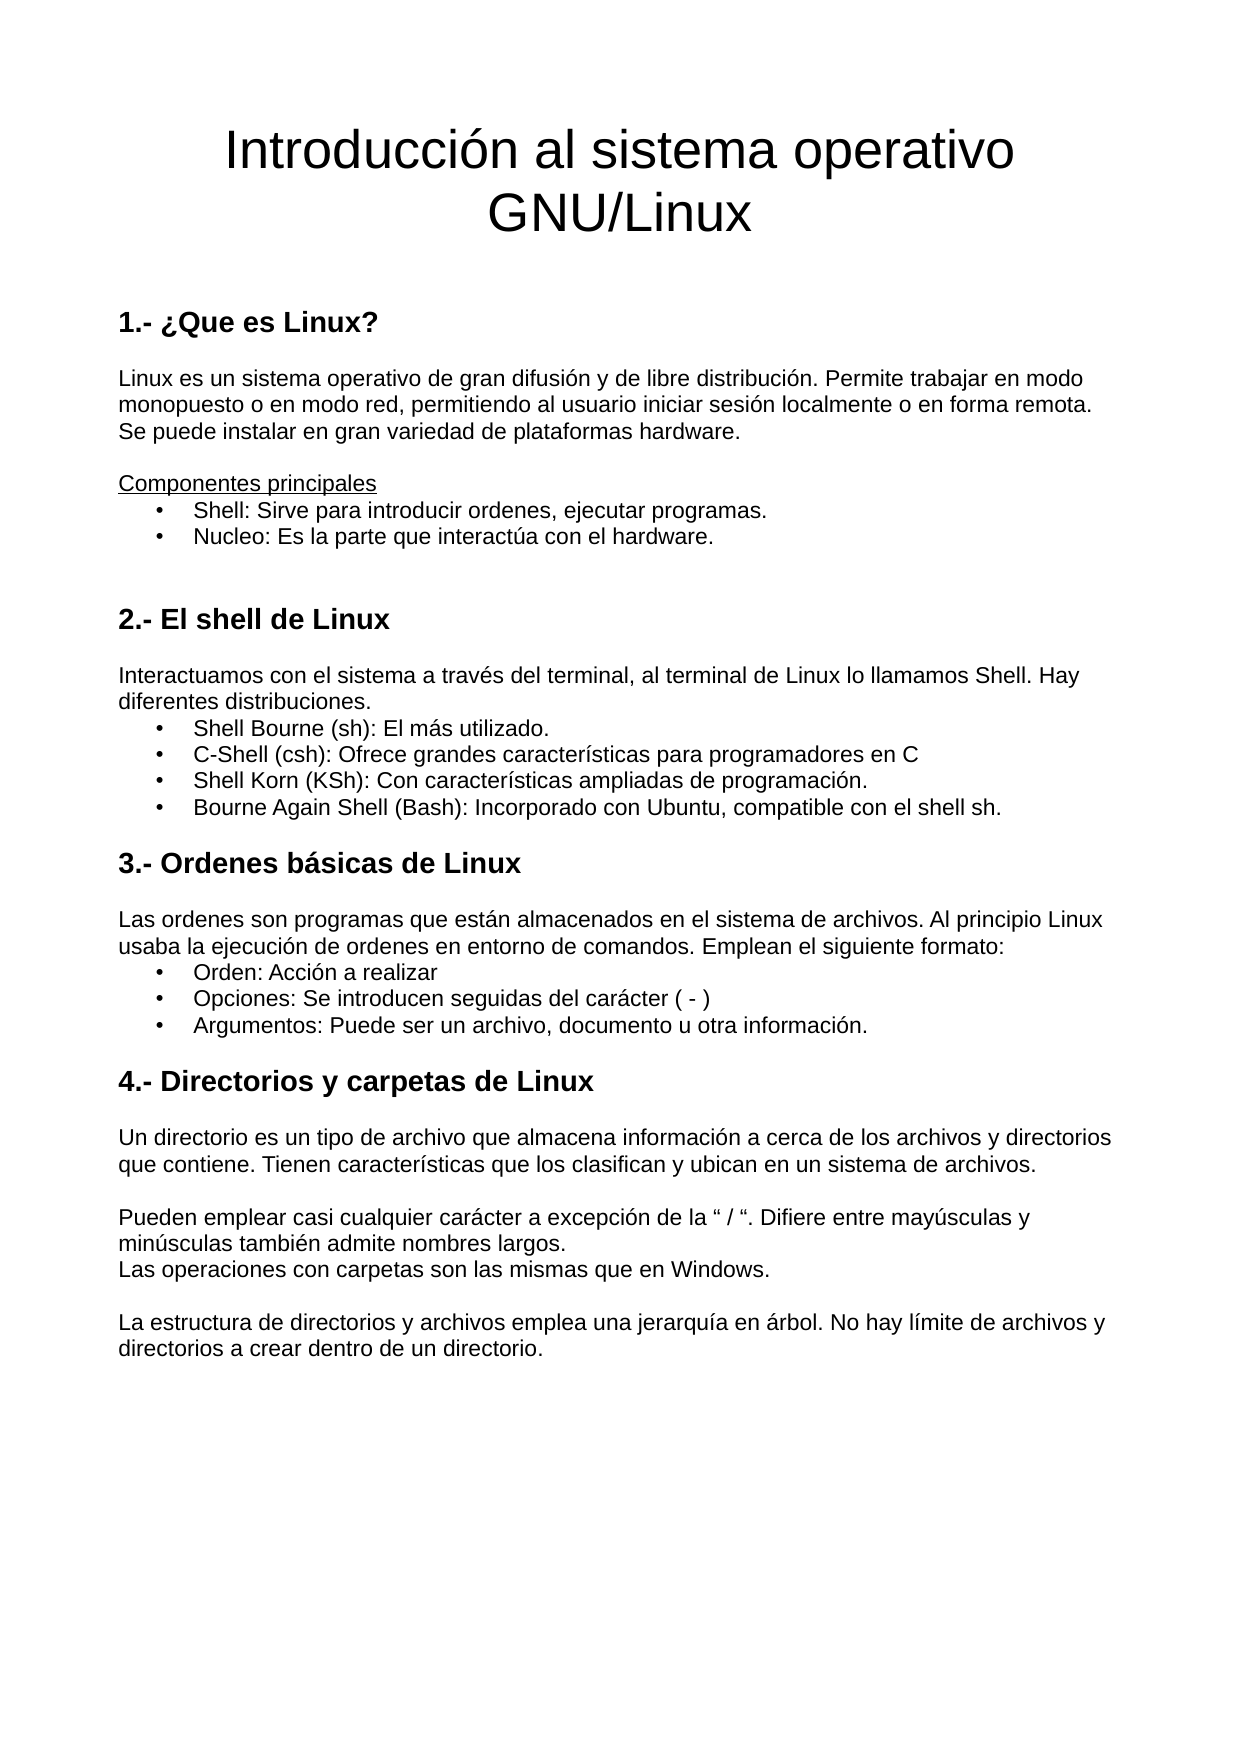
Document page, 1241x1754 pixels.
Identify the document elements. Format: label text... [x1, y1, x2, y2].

text Linux es un sistema operativo de gran difusión y de libre distribución. Permite trabajar en modo monopuesto o en modo red, permitiendo al usuario iniciar sesión localmente o en forma remota. [118, 365, 1122, 418]
text Introducción al sistema operativo [118, 118, 1122, 180]
text 2.- El shell de Linux [118, 602, 1122, 636]
text Las ordenes son programas que están almacenados en el sistema de archivos. Al principio Linux usaba la ejecución de ordenes en entorno de comandos. Emplean el siguiente formato: [118, 906, 1122, 959]
text Las operaciones con carpetas son las mismas que en Windows. [118, 1256, 1122, 1282]
list Orden: Acción a realizar [156, 959, 1122, 985]
list Shell Korn (KSh): Con características ampliadas de programación. [156, 767, 1122, 794]
list Bourne Again Shell (Bash): Incorporado con Ubuntu, compatible con el shell sh. [156, 794, 1122, 820]
text Se puede instalar en gran variedad de plataformas hardware. [118, 418, 1122, 444]
text Un directorio es un tipo de archivo que almacena información a cerca de los archivos y directorios que contiene. Tienen características que los clasifican y ubican en un sistema de archivos. [118, 1124, 1122, 1177]
text 3.- Ordenes básicas de Linux [118, 846, 1122, 880]
list C-Shell (csh): Ofrece grandes características para programadores en C [156, 741, 1122, 767]
text Componentes principales [118, 470, 1122, 497]
text 4.- Directorios y carpetas de Linux [118, 1064, 1122, 1098]
list Argumentos: Puede ser un archivo, documento u otra información. [156, 1012, 1122, 1038]
text GNU/Linux [118, 180, 1122, 243]
list Nucleo: Es la parte que interactúa con el hardware. [156, 523, 1122, 549]
text 1.- ¿Que es Linux? [118, 305, 1122, 338]
text Pueden emplear casi cualquier carácter a excepción de la “ / “. Difiere entre mayúsculas y minúsculas también admite nombres largos. [118, 1203, 1122, 1256]
text Interactuamos con el sistema a través del terminal, al terminal de Linux lo llamamos Shell. Hay diferentes distribuciones. [118, 662, 1122, 715]
list Shell Bourne (sh): El más utilizado. [156, 715, 1122, 741]
list Opciones: Se introducen seguidas del carácter ( - ) [156, 985, 1122, 1012]
text La estructura de directorios y archivos emplea una jerarquía en árbol. No hay límite de archivos y directorios a crear dentro de un directorio. [118, 1309, 1122, 1362]
list Shell: Sirve para introducir ordenes, ejecutar programas. [156, 497, 1122, 523]
